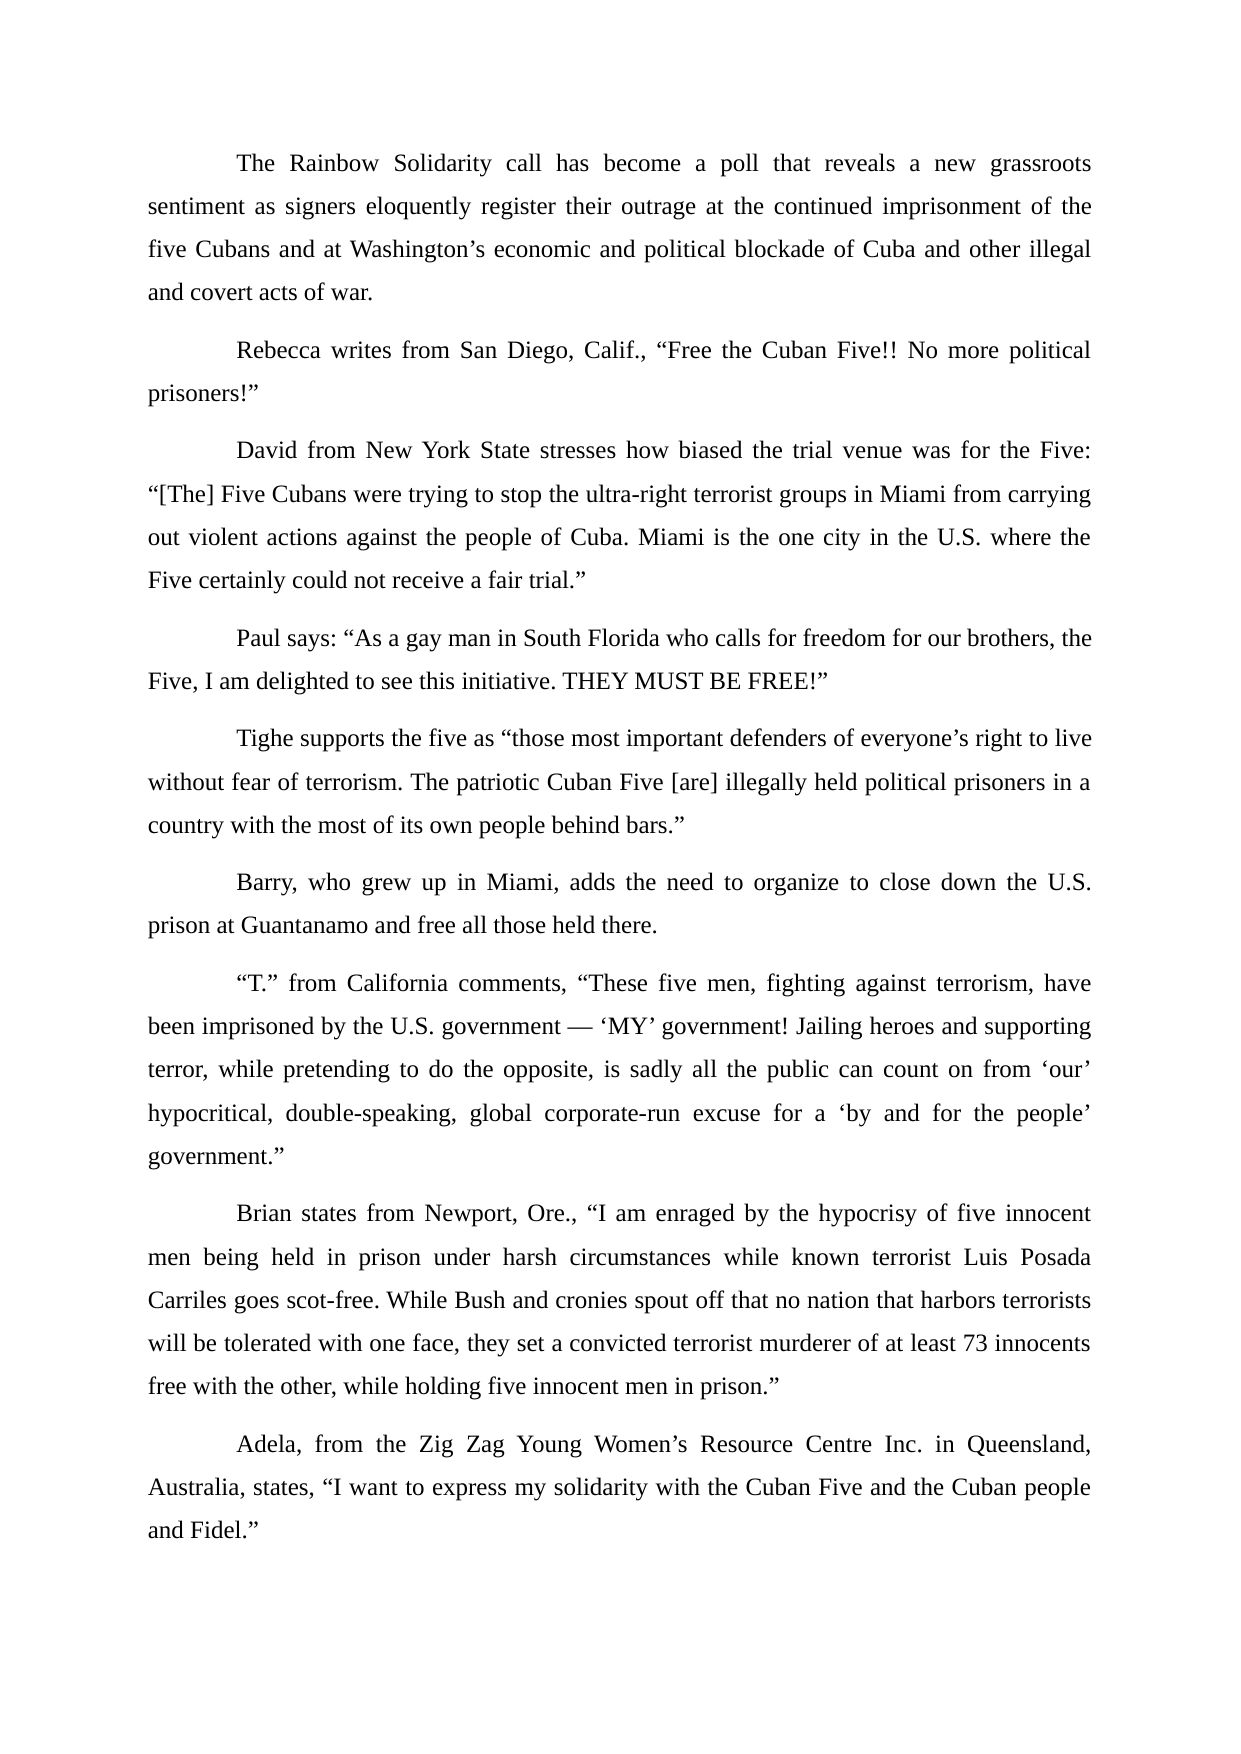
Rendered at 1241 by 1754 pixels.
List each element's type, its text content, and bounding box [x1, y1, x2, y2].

text Paul says: “As a gay man in South Florida who calls for freedom for our brothers, the Five, I am delighted to see this initiative. THEY MUST BE FREE!” [148, 623, 1093, 694]
text Barry, who grew up in Miami, adds the need to organize to close down the U.S. prison at Guantanamo and free all those held there. [148, 867, 1093, 939]
text Brian states from Newport, Ore., “I am enraged by the hypocrisy of five innocent men being held in prison under harsh circumstances while known terrorist Luis Posada Carriles goes scot-free. While Bush and cronies spout off that no nation that harbors terrorists will be tolerated with one face, they set a convicted terrorist murderer of at least 73 innocents free with the other, while holding five innocent men in prison.” [148, 1198, 1093, 1400]
text The Rainbow Solidarity call has become a poll that reveals a new grassroots sentiment as signers eloquently register their outrage at the continued imprisonment of the five Cubans and at Washington’s economic and political blockade of Cuba and other illegal and covert acts of war. [148, 148, 1093, 306]
text Rebecca writes from San Diego, Calif., “Free the Cuban Five!! No more political prisoners!” [148, 335, 1093, 407]
text Adela, from the Zig Zag Young Women’s Resource Centre Inc. in Queensland, Australia, states, “I want to express my solidarity with the Cuban Five and the Cuban people and Fidel.” [148, 1429, 1093, 1544]
text “T.” from California comments, “These five men, fighting against terrorism, have been imprisoned by the U.S. government — ‘MY’ government! Jailing heroes and supporting terror, while pretending to do the opposite, is sadly all the public can count on from ‘our’ hypocritical, double-speaking, global corporate-run excuse for a ‘by and for the people’ government.” [148, 968, 1093, 1169]
text David from New York State stresses how biased the trial venue was for the Five: “[The] Five Cubans were trying to stop the ultra-right terrorist groups in Miami from carrying out violent actions against the people of Cuba. Miami is the one city in the U.S. where the Five certainly could not receive a fair trial.” [148, 436, 1093, 594]
text Tighe supports the five as “those most important defenders of everyone’s right to live without fear of terrorism. The patriotic Cuban Five [are] illegally held political prisoners in a country with the most of its own people behind bars.” [148, 723, 1093, 838]
